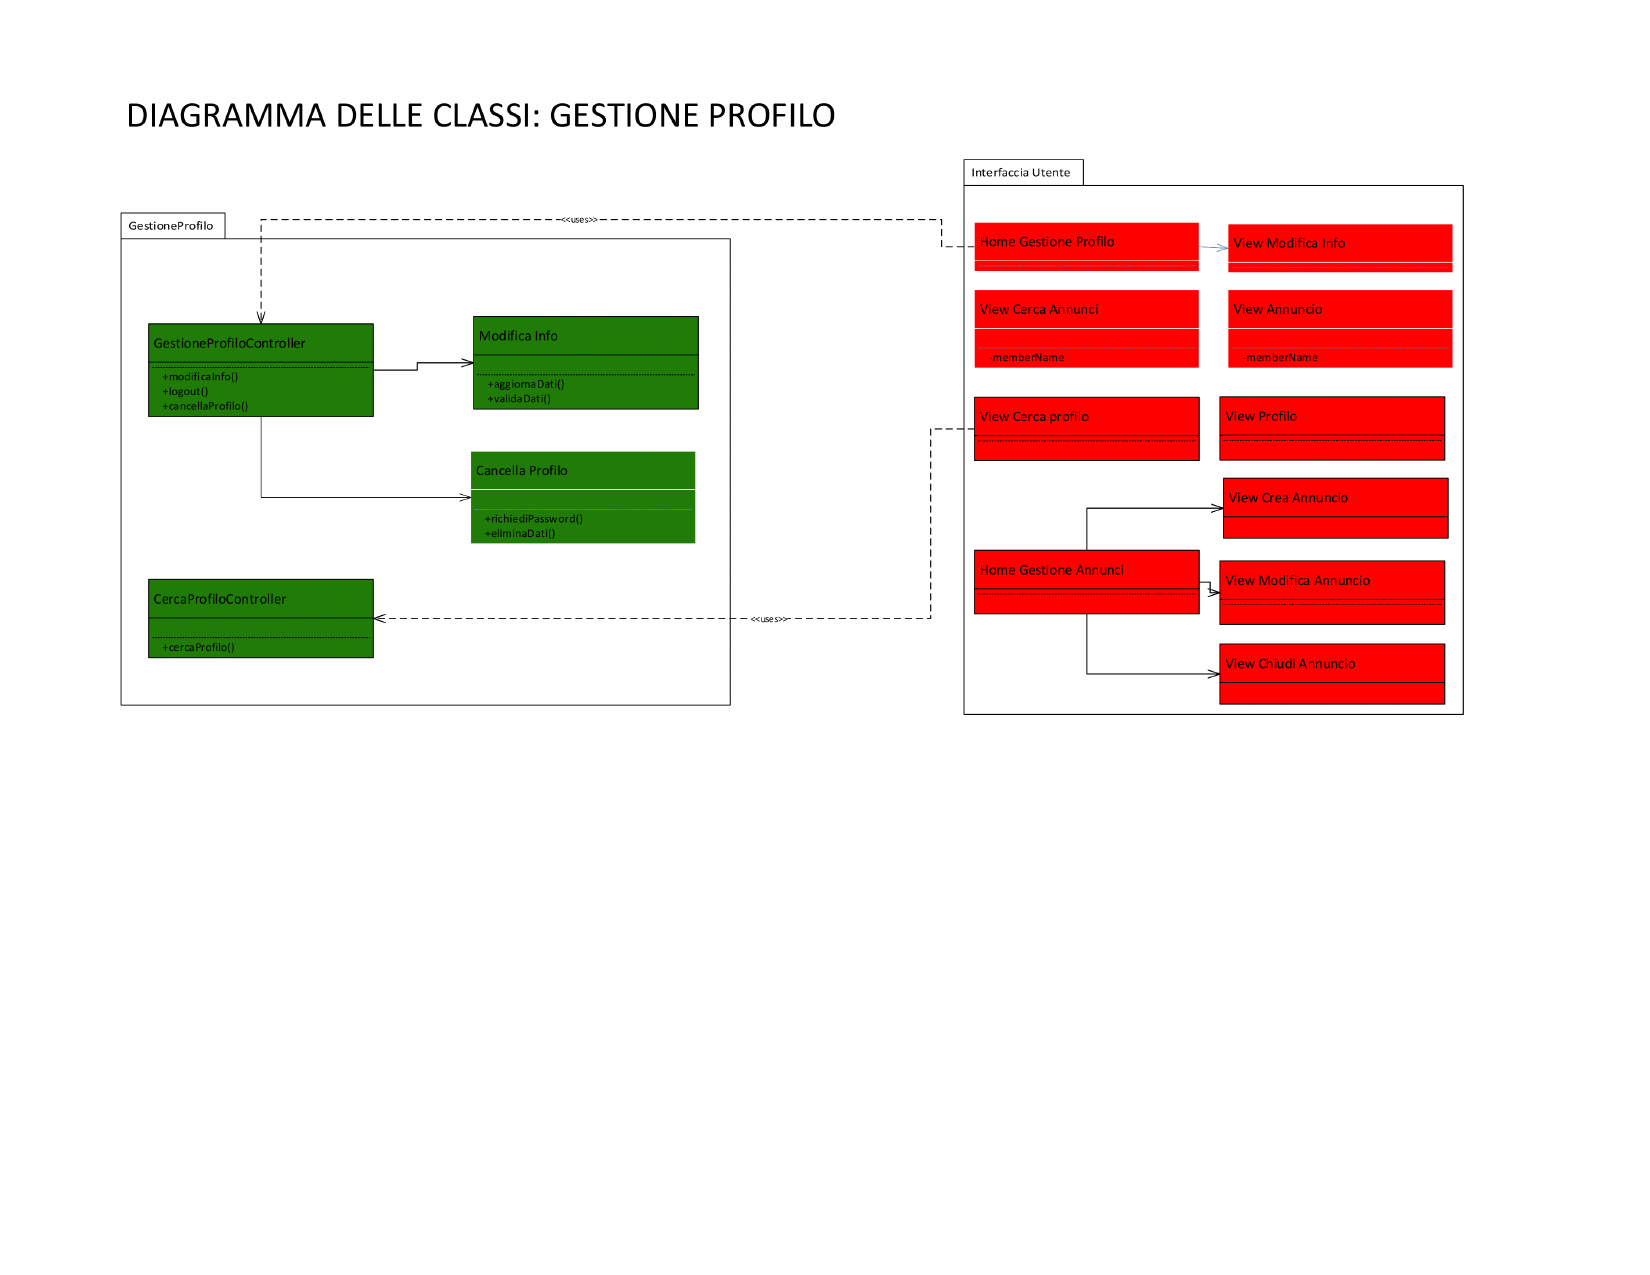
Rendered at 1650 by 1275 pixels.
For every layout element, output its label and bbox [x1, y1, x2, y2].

picture [99, 58, 1551, 1085]
